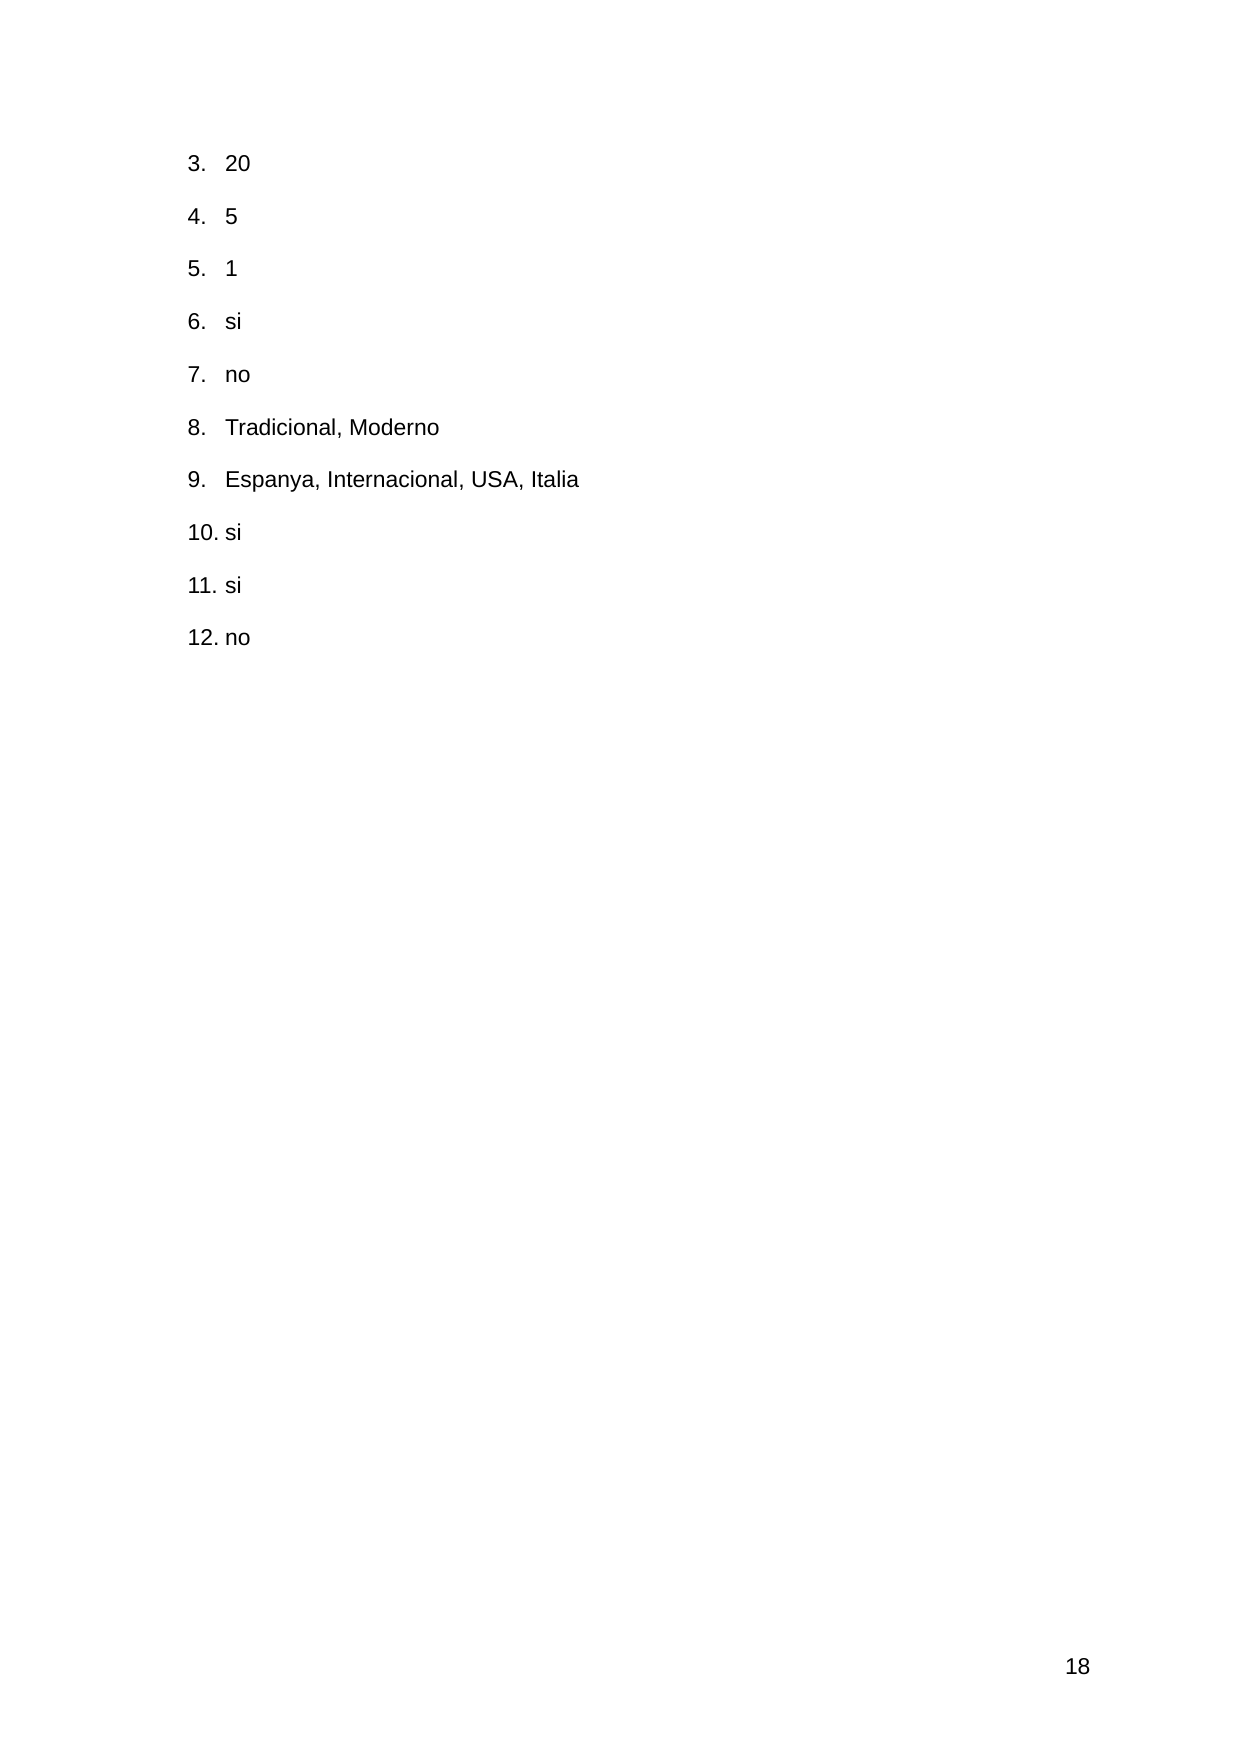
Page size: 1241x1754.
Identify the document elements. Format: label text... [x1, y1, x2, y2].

list Tradicional, Moderno [187, 413, 1090, 440]
list si [187, 308, 1090, 334]
list 5 [187, 203, 1090, 229]
list si [187, 572, 1090, 598]
list no [187, 361, 1090, 387]
list 20 [187, 150, 1090, 176]
list Espanya, Internacional, USA, Italia [187, 466, 1090, 493]
list si [187, 519, 1090, 545]
list no [187, 624, 1090, 651]
list 1 [187, 255, 1090, 282]
